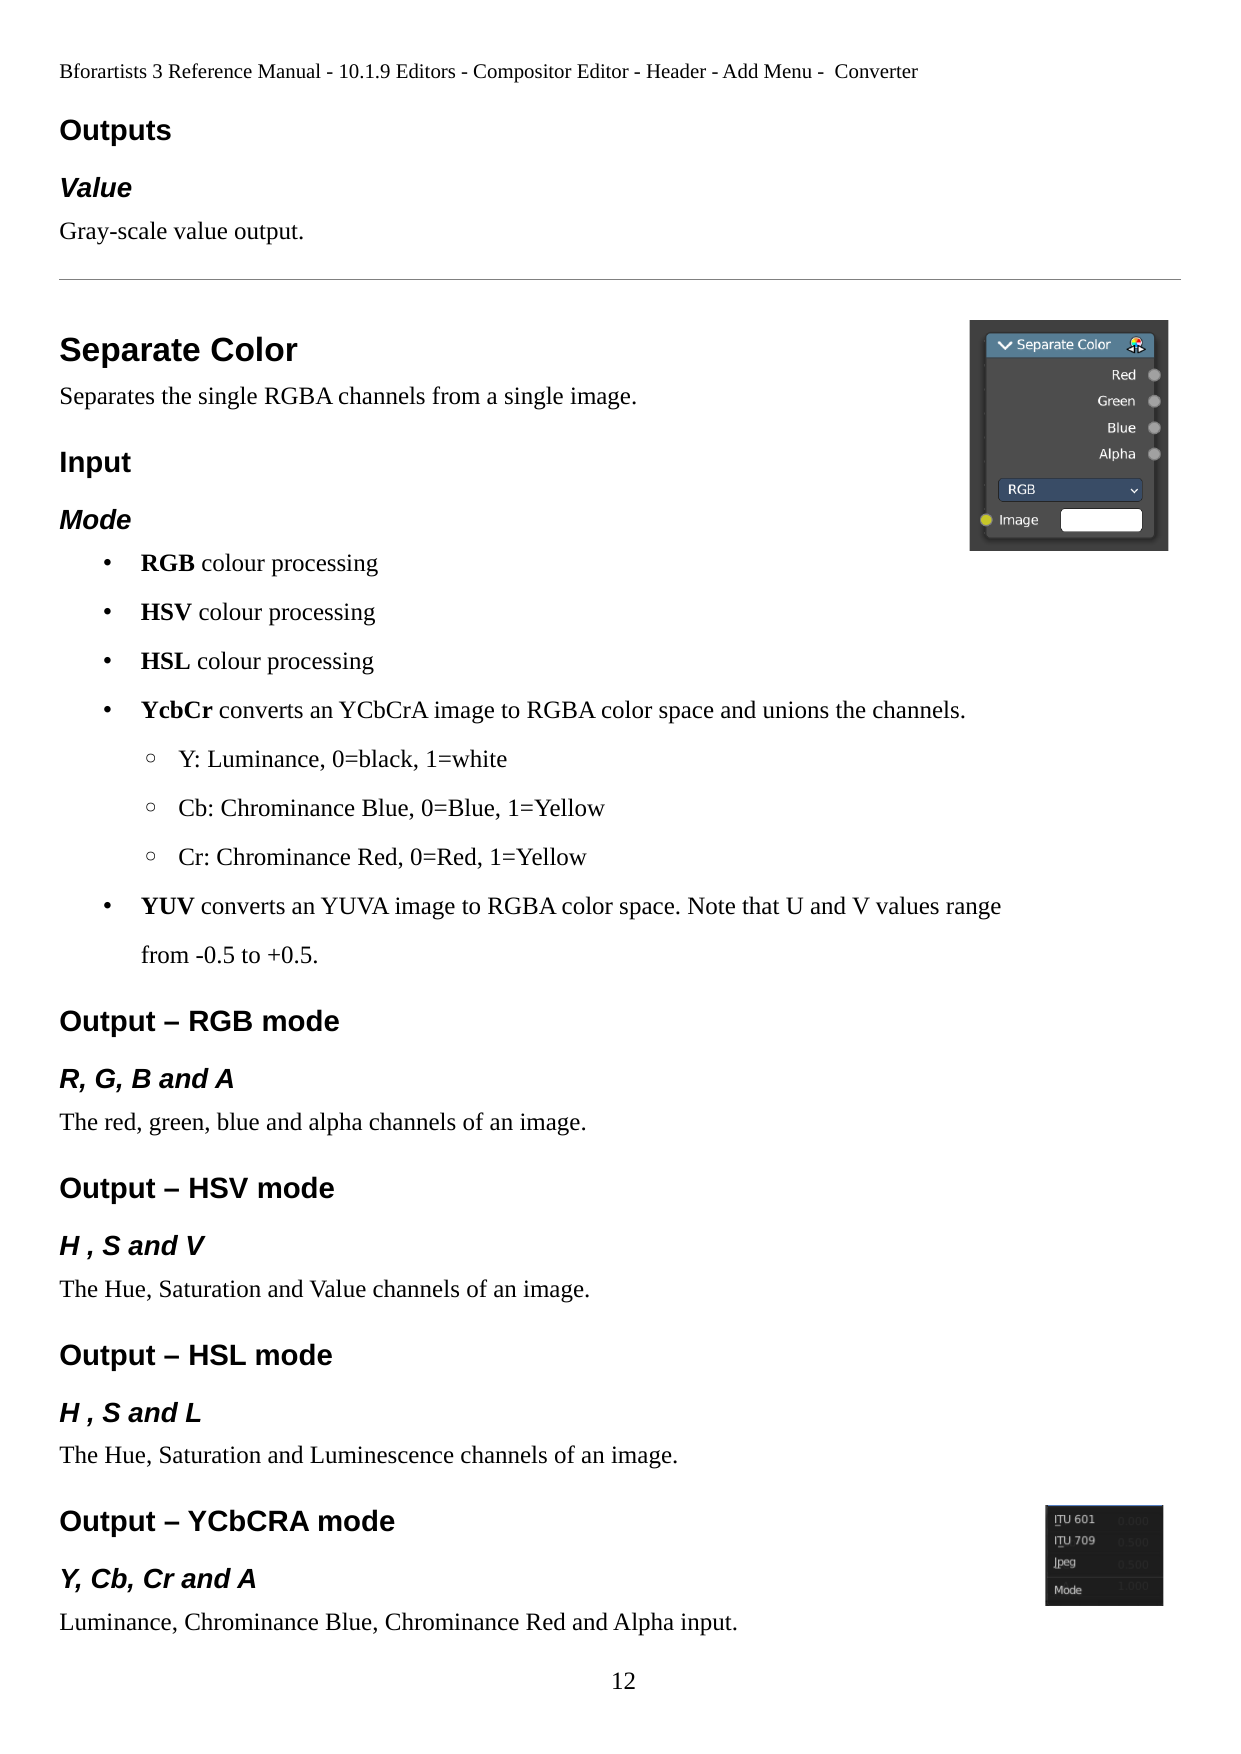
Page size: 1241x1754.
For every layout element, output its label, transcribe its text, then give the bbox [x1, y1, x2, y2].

subtitle R, G, B and A [59, 1063, 1181, 1094]
subtitle [1169, 330, 1181, 368]
subtitle Input [59, 444, 969, 478]
list Cb: Chrominance Blue, 0=Blue, 1=Yellow [141, 793, 1181, 822]
list HSL colour processing [103, 646, 1181, 674]
subtitle Output – RGB mode [59, 1004, 1181, 1038]
list from -0.5 to +0.5. [103, 940, 1181, 969]
subtitle [1164, 1563, 1181, 1595]
subtitle H , S and L [59, 1396, 1181, 1428]
text Separates the single RGBA channels from a single image. [59, 381, 969, 410]
subtitle Value [59, 171, 1181, 203]
list Y: Luminance, 0=black, 1=white [141, 744, 1181, 773]
subtitle Separate Color [59, 330, 969, 368]
list YUV converts an YUVA image to RGBA color space. Note that U and V values range [103, 891, 1181, 920]
subtitle Mode [59, 503, 969, 535]
list Cr: Chrominance Red, 0=Red, 1=Yellow [141, 842, 1181, 871]
picture [969, 320, 1169, 551]
subtitle Output – YCbCRA mode [59, 1504, 1181, 1538]
text Gray-scale value output. [59, 216, 1181, 244]
subtitle Output – HSV mode [59, 1171, 1181, 1204]
list RGB colour processing [103, 548, 1181, 576]
subtitle H , S and V [59, 1229, 1181, 1261]
subtitle Y, Cb, Cr and A [59, 1563, 1045, 1595]
subtitle [1169, 444, 1181, 478]
picture [1045, 1505, 1164, 1606]
subtitle [1169, 503, 1181, 535]
text The red, green, blue and alpha channels of an image. [59, 1107, 1181, 1136]
text The Hue, Saturation and Value channels of an image. [59, 1274, 1181, 1302]
text The Hue, Saturation and Luminescence channels of an image. [59, 1441, 1181, 1469]
subtitle Outputs [59, 113, 1181, 146]
list HSV colour processing [103, 597, 1181, 626]
text Luminance, Chrominance Blue, Chrominance Red and Alpha input. [59, 1607, 1181, 1636]
list YcbCr converts an YCbCrA image to RGBA color space and unions the channels. [103, 695, 1181, 724]
subtitle Output – HSL mode [59, 1337, 1181, 1371]
